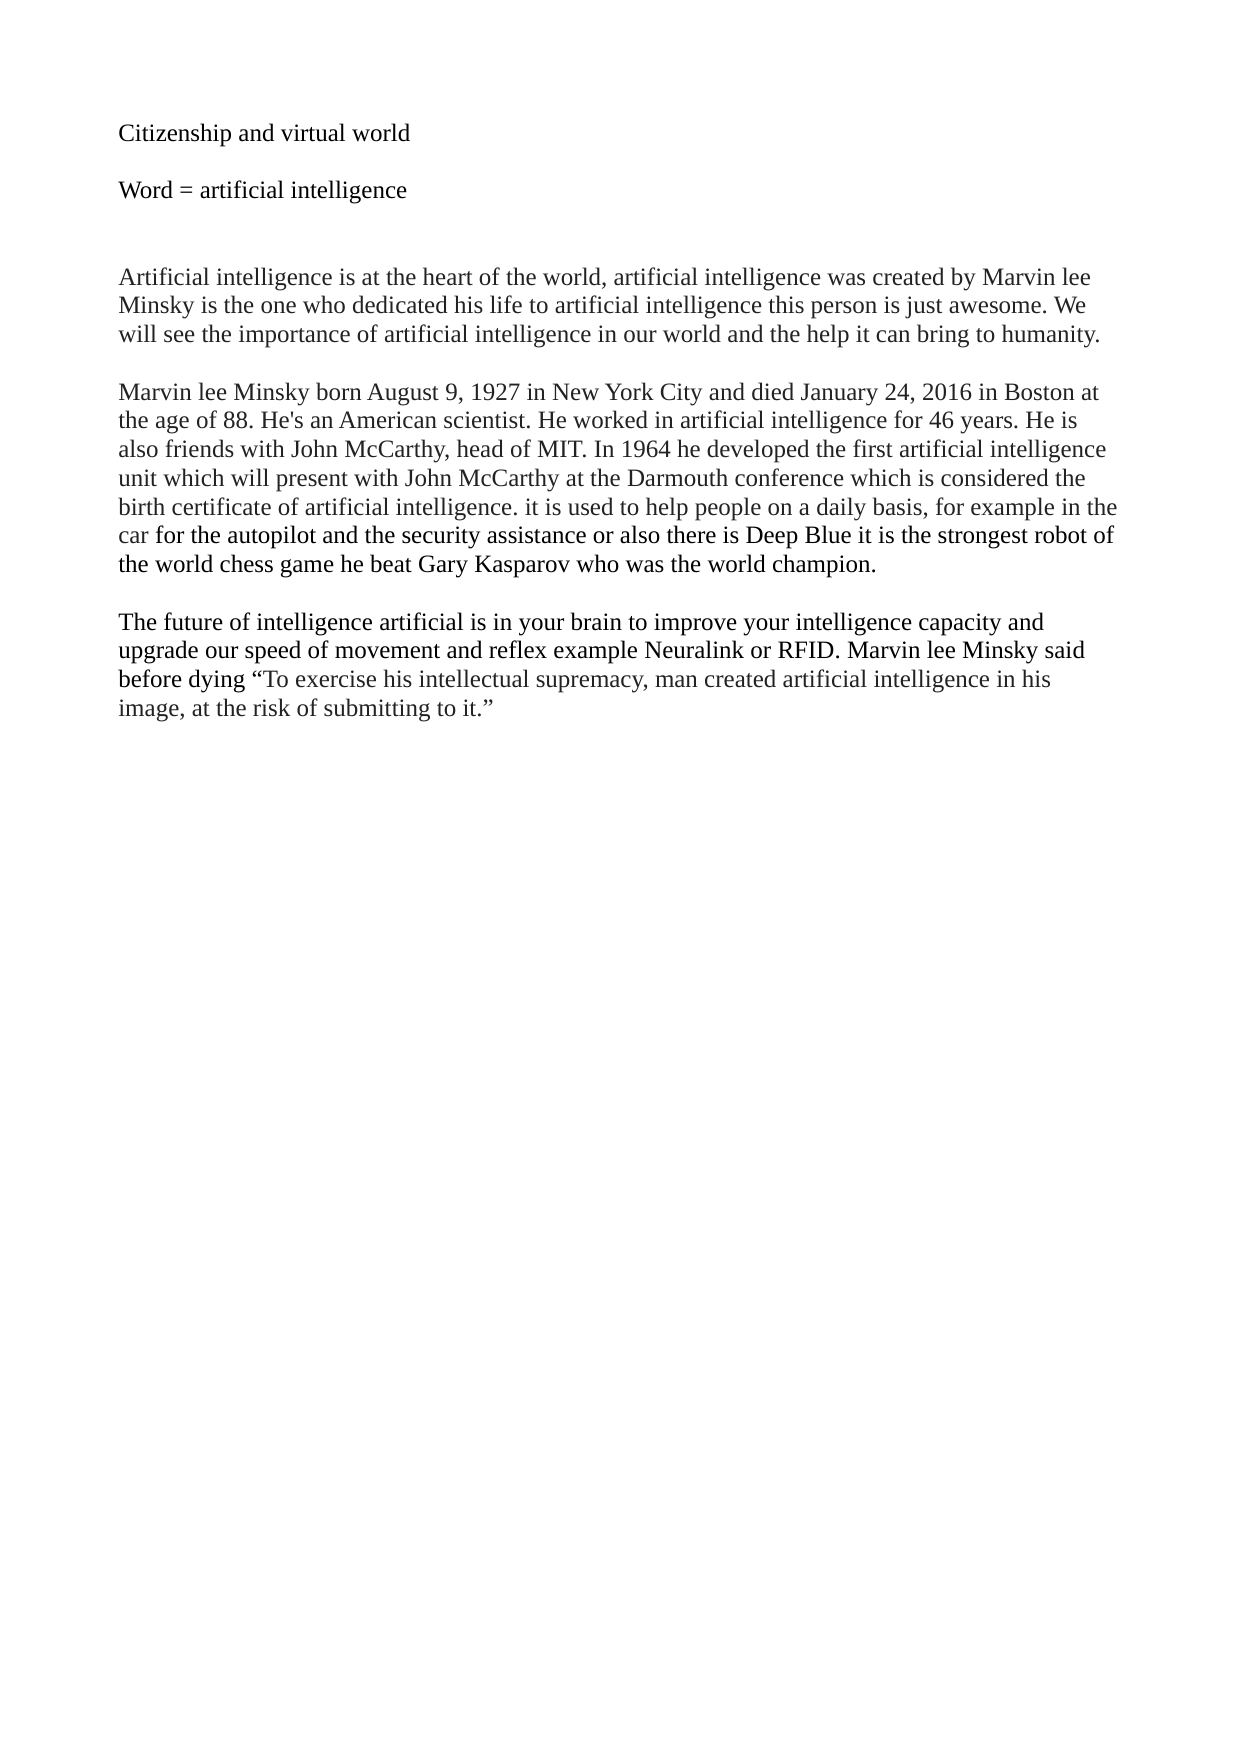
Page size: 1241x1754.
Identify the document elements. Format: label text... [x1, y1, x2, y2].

text Marvin lee Minsky born August 9, 1927 in New York City and died January 24, 2016 in Boston at the age of 88. He's an American scientist. He worked in artificial intelligence for 46 years. He is also friends with John McCarthy, head of MIT. In 1964 he developed the first artificial intelligence unit which will present with John McCarthy at the Darmouth conference which is considered the birth certificate of artificial intelligence. it is used to help people on a daily basis, for example in the car for the autopilot and the security assistance or also there is Deep Blue it is the strongest robot of the world chess game he beat Gary Kasparov who was the world champion. [118, 377, 1122, 578]
text The future of intelligence artificial is in your brain to improve your intelligence capacity and upgrade our speed of movement and reflex example Neuralink or RFID. Marvin lee Minsky said before dying “To exercise his intellectual supremacy, man created artificial intelligence in his image, at the risk of submitting to it.” [118, 607, 1122, 722]
text Word = artificial intelligence [118, 176, 1122, 204]
text Citizenship and virtual world [118, 118, 1122, 147]
text Artificial intelligence is at the heart of the world, artificial intelligence was created by Marvin lee Minsky is the one who dedicated his life to artificial intelligence this person is just awesome. We will see the importance of artificial intelligence in our world and the help it can bring to humanity. [118, 262, 1122, 348]
